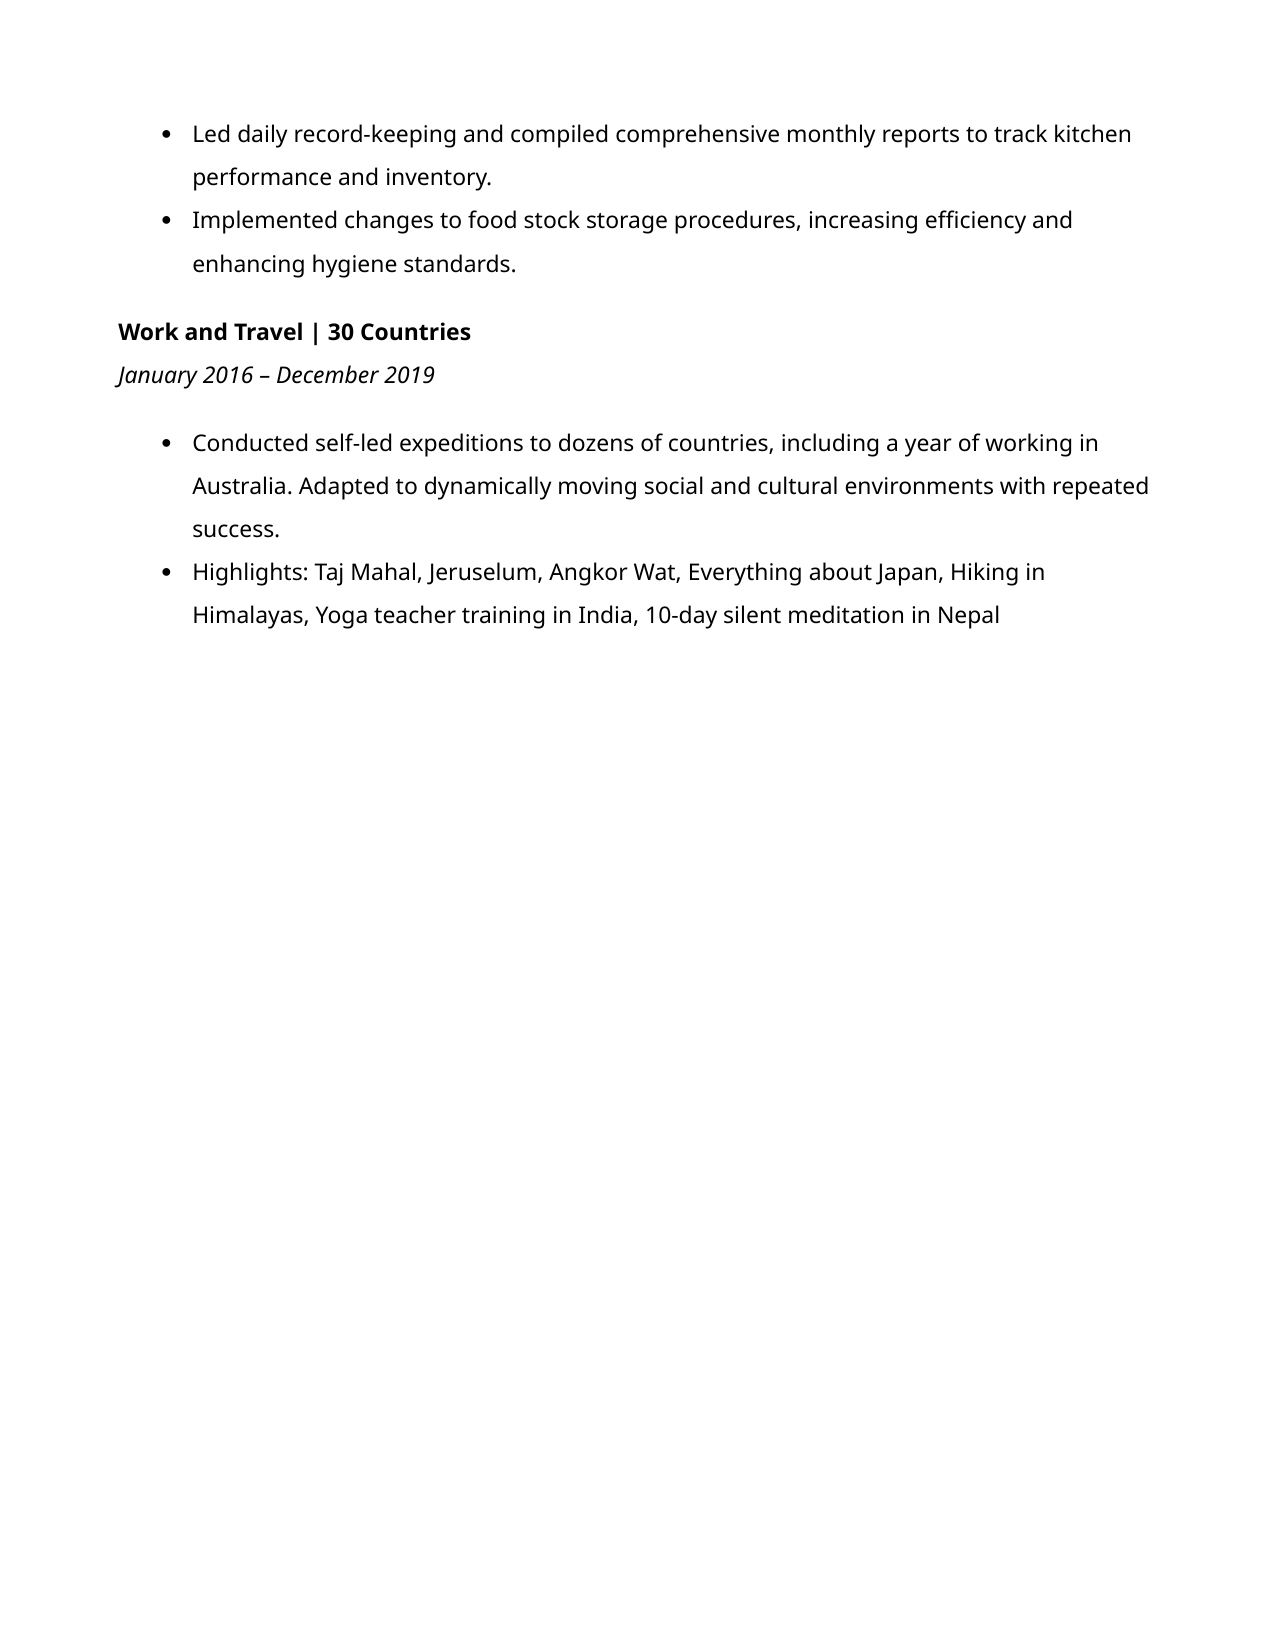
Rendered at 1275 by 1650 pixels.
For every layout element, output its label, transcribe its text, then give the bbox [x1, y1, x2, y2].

list Conducted self-led expeditions to dozens of countries, including a year of working in Australia. Adapted to dynamically moving social and cultural environments with repeated success. [162, 427, 1157, 544]
list Highlights: Taj Mahal, Jeruselum, Angkor Wat, Everything about Japan, Hiking in Himalayas, Yoga teacher training in India, 10-day silent meditation in Nepal [162, 556, 1157, 631]
list Implemented changes to food stock storage procedures, increasing efficiency and enhancing hygiene standards. [162, 204, 1157, 279]
list Led daily record-keeping and compiled comprehensive monthly reports to track kitchen performance and inventory. [162, 118, 1157, 192]
text Work and Travel | 30 Countries January 2016 – December 2019 [118, 316, 1157, 390]
